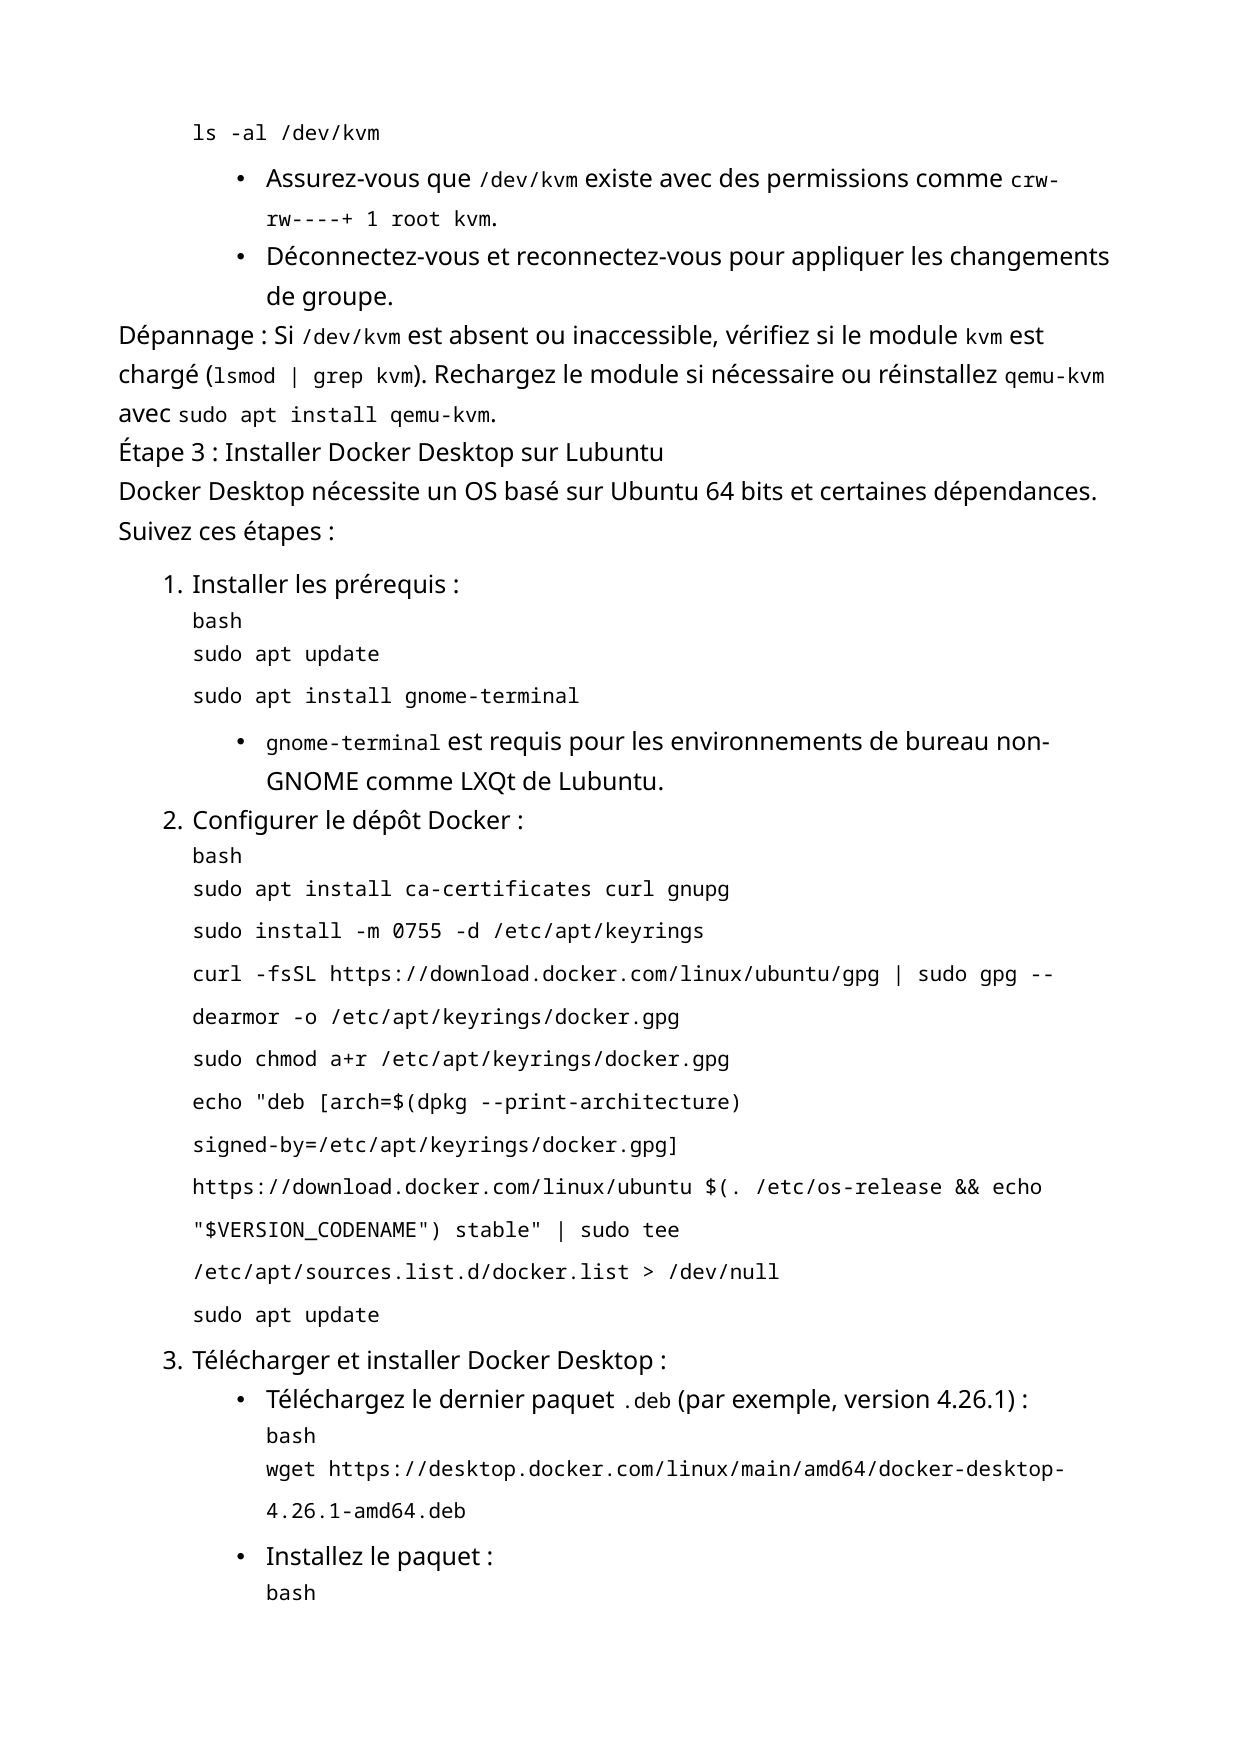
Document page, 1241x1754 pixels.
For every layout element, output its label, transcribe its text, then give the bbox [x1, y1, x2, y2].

list sudo chmod a+r /etc/apt/keyrings/docker.gpg [162, 1044, 1122, 1073]
list sudo apt update [162, 1300, 1122, 1328]
text Dépannage : Si /dev/kvm est absent ou inaccessible, vérifiez si le module kvm est chargé (lsmod | grep kvm). Rechargez le module si nécessaire ou réinstallez qemu-kvm avec sudo apt install qemu-kvm. [118, 317, 1122, 430]
list Téléchargez le dernier paquet .deb (par exemple, version 4.26.1) : [236, 1382, 1122, 1416]
list wget https://desktop.docker.com/linux/main/amd64/docker-desktop-4.26.1-amd64.deb [236, 1454, 1122, 1525]
list Installez le paquet : [236, 1539, 1122, 1573]
list curl -fsSL https://download.docker.com/linux/ubuntu/gpg | sudo gpg --dearmor -o /etc/apt/keyrings/docker.gpg [162, 959, 1122, 1030]
list Déconnectez-vous et reconnectez-vous pour appliquer les changements de groupe. [236, 239, 1122, 312]
text Étape 3 : Installer Docker Desktop sur Lubuntu [118, 435, 1122, 469]
list sudo install -m 0755 -d /etc/apt/keyrings [162, 917, 1122, 945]
list sudo apt update [162, 639, 1122, 667]
list Installer les prérequis : [162, 567, 1122, 601]
list Télécharger et installer Docker Desktop : [162, 1343, 1122, 1377]
list sudo apt install ca-certificates curl gnupg [162, 874, 1122, 902]
list echo "deb [arch=$(dpkg --print-architecture) signed-by=/etc/apt/keyrings/docker.gpg] https://download.docker.com/linux/ubuntu $(. /etc/os-release && echo "$VERSION_CODENAME") stable" | sudo tee /etc/apt/sources.list.d/docker.list > /dev/null [162, 1087, 1122, 1286]
text Docker Desktop nécessite un OS basé sur Ubuntu 64 bits et certaines dépendances. Suivez ces étapes : [118, 474, 1122, 547]
list bash [162, 606, 1122, 634]
list Configurer le dépôt Docker : [162, 802, 1122, 836]
list sudo apt install gnome-terminal [162, 681, 1122, 710]
list bash [236, 1578, 1122, 1606]
list bash [236, 1421, 1122, 1449]
list Assurez-vous que /dev/kvm existe avec des permissions comme crw-rw----+ 1 root kvm. [236, 161, 1122, 234]
list gnome-terminal est requis pour les environnements de bureau non-GNOME comme LXQt de Lubuntu. [236, 724, 1122, 797]
list bash [162, 841, 1122, 870]
list ls -al /dev/kvm [162, 118, 1122, 147]
